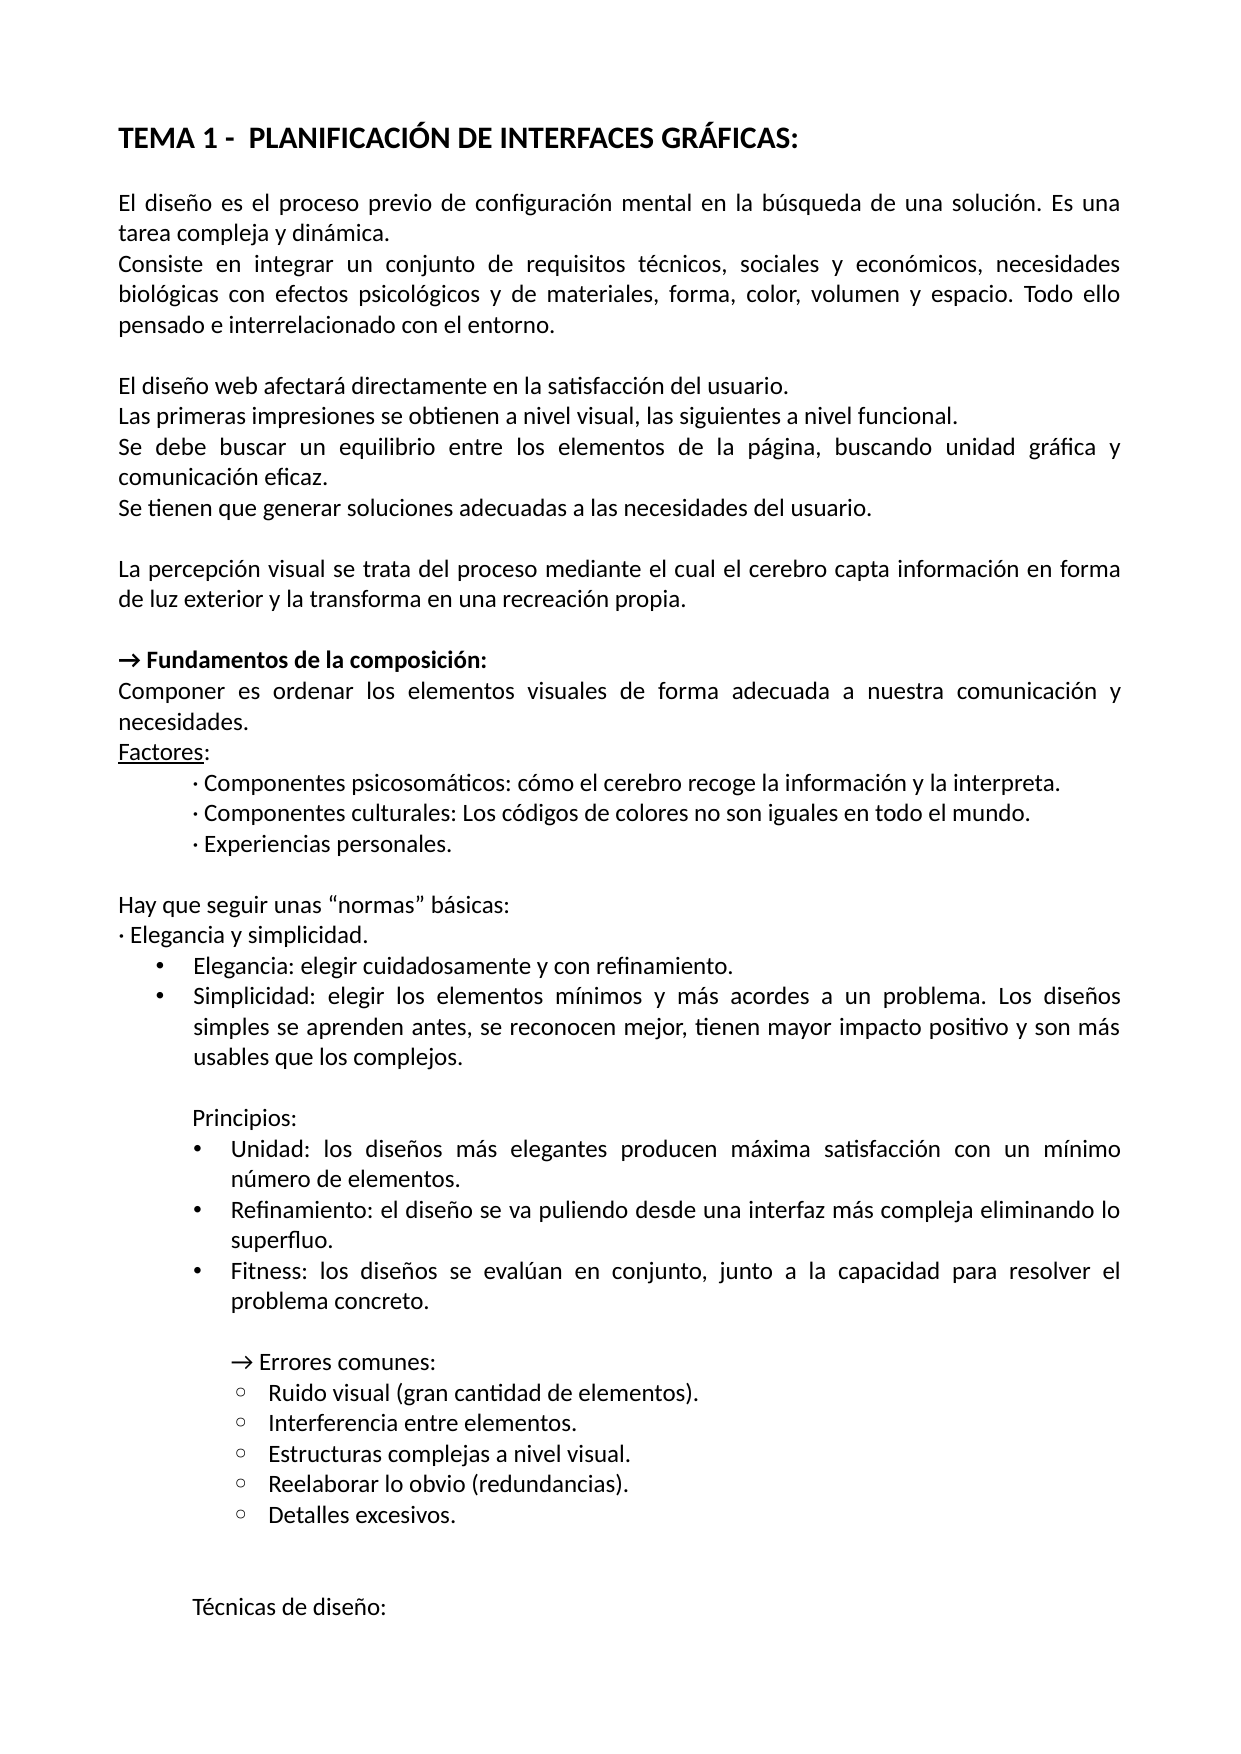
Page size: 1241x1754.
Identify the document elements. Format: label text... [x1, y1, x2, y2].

list Unidad: los diseños más elegantes producen máxima satisfacción con un mínimo número de elementos. [193, 1133, 1122, 1194]
text El diseño es el proceso previo de configuración mental en la búsqueda de una solución. Es una tarea compleja y dinámica. [118, 187, 1122, 248]
list Elegancia: elegir cuidadosamente y con refinamiento. [156, 950, 1122, 980]
text · Componentes culturales: Los códigos de colores no son iguales en todo el mundo. [192, 797, 1122, 828]
list Detalles excesivos. [231, 1499, 1122, 1530]
text Se debe buscar un equilibrio entre los elementos de la página, buscando unidad gráfica y comunicación eficaz. [118, 431, 1122, 492]
text El diseño web afectará directamente en la satisfacción del usuario. [118, 370, 1122, 400]
list Estructuras complejas a nivel visual. [231, 1438, 1122, 1469]
text Las primeras impresiones se obtienen a nivel visual, las siguientes a nivel funcional. [118, 400, 1122, 431]
list Interferencia entre elementos. [231, 1408, 1122, 1438]
text Se tienen que generar soluciones adecuadas a las necesidades del usuario. [118, 492, 1122, 522]
text Hay que seguir unas “normas” básicas: [118, 889, 1122, 919]
text · Componentes psicosomáticos: cómo el cerebro recoge la información y la interpreta. [192, 767, 1122, 797]
text · Experiencias personales. [192, 828, 1122, 858]
text Factores: [118, 736, 1122, 767]
text Principios: [118, 1102, 1122, 1133]
text Técnicas de diseño: [118, 1591, 1122, 1621]
text → Fundamentos de la composición: [118, 644, 1122, 675]
text Consiste en integrar un conjunto de requisitos técnicos, sociales y económicos, necesidades biológicas con efectos psicológicos y de materiales, forma, color, volumen y espacio. Todo ello pensado e interrelacionado con el entorno. [118, 248, 1122, 339]
list Simplicidad: elegir los elementos mínimos y más acordes a un problema. Los diseños simples se aprenden antes, se reconocen mejor, tienen mayor impacto positivo y son más usables que los complejos. [156, 980, 1122, 1072]
list Refinamiento: el diseño se va puliendo desde una interfaz más compleja eliminando lo superfluo. [193, 1194, 1122, 1255]
text Componer es ordenar los elementos visuales de forma adecuada a nuestra comunicación y necesidades. [118, 675, 1122, 736]
list Fitness: los diseños se evalúan en conjunto, junto a la capacidad para resolver el problema concreto. [193, 1255, 1122, 1316]
list → Errores comunes: [193, 1347, 1122, 1377]
text TEMA 1 - PLANIFICACIÓN DE INTERFACES GRÁFICAS: [118, 118, 1122, 156]
text La percepción visual se trata del proceso mediante el cual el cerebro capta información en forma de luz exterior y la transforma en una recreación propia. [118, 553, 1122, 614]
list Ruido visual (gran cantidad de elementos). [231, 1377, 1122, 1408]
text · Elegancia y simplicidad. [118, 919, 1122, 950]
list Reelaborar lo obvio (redundancias). [231, 1469, 1122, 1499]
